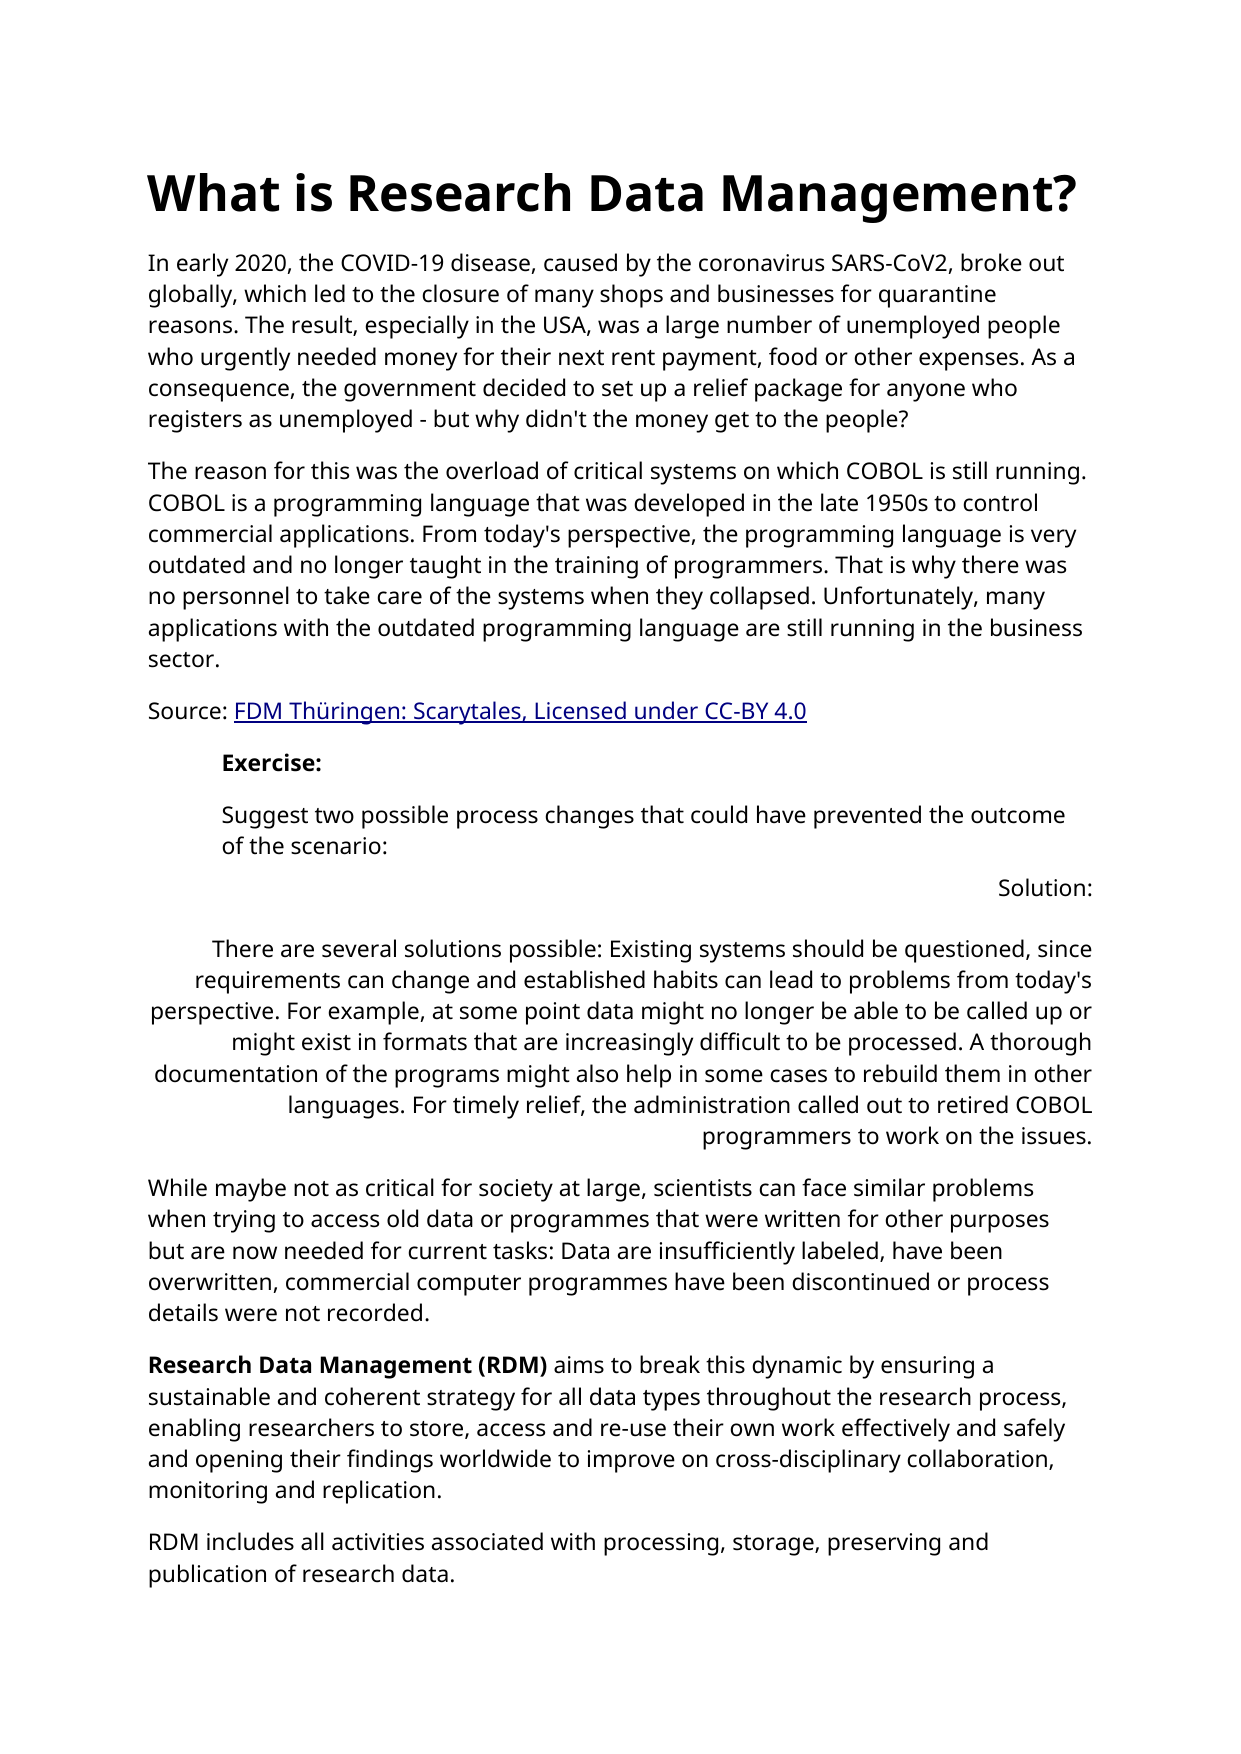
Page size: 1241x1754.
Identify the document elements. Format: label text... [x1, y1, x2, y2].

text Source: FDM Thüringen: Scarytales, Licensed under CC-BY 4.0 [148, 695, 1093, 726]
text While maybe not as critical for society at large, scientists can face similar problems when trying to access old data or programmes that were written for other purposes but are now needed for current tasks: Data are insufficiently labeled, have been overwritten, commercial computer programmes have been discontinued or process details were not recorded. [148, 1172, 1093, 1328]
text Suggest two possible process changes that could have prevented the outcome of the scenario: [221, 799, 1093, 862]
text Research Data Management (RDM) aims to break this dynamic by ensuring a sustainable and coherent strategy for all data types throughout the research process, enabling researchers to store, access and re-use their own work effectively and safely and opening their findings worldwide to improve on cross-disciplinary collaboration, monitoring and replication. [148, 1349, 1093, 1505]
subtitle What is Research Data Management? [148, 158, 1093, 226]
text There are several solutions possible: Existing systems should be questioned, since requirements can change and established habits can lead to problems from today's perspective. For example, at some point data might no longer be able to be called up or might exist in formats that are increasingly difficult to be processed. A thorough documentation of the programs might also help in some cases to rebuild them in other languages. For timely relief, the administration called out to retired COBOL programmers to work on the issues. [148, 932, 1093, 1151]
text Exercise: [221, 747, 1093, 778]
text In early 2020, the COVID-19 disease, caused by the coronavirus SARS-CoV2, broke out globally, which led to the closure of many shops and businesses for quarantine reasons. The result, especially in the USA, was a large number of unemployed people who urgently needed money for their next rent payment, food or other expenses. As a consequence, the government decided to set up a relief package for anyone who registers as unemployed - but why didn't the money get to the people? [148, 247, 1093, 434]
text Solution: [148, 872, 1093, 903]
text The reason for this was the overload of critical systems on which COBOL is still running. COBOL is a programming language that was developed in the late 1950s to control commercial applications. From today's perspective, the programming language is very outdated and no longer taught in the training of programmers. That is why there was no personnel to take care of the systems when they collapsed. Unfortunately, many applications with the outdated programming language are still running in the business sector. [148, 455, 1093, 674]
text RDM includes all activities associated with processing, storage, preserving and publication of research data. [148, 1526, 1093, 1589]
